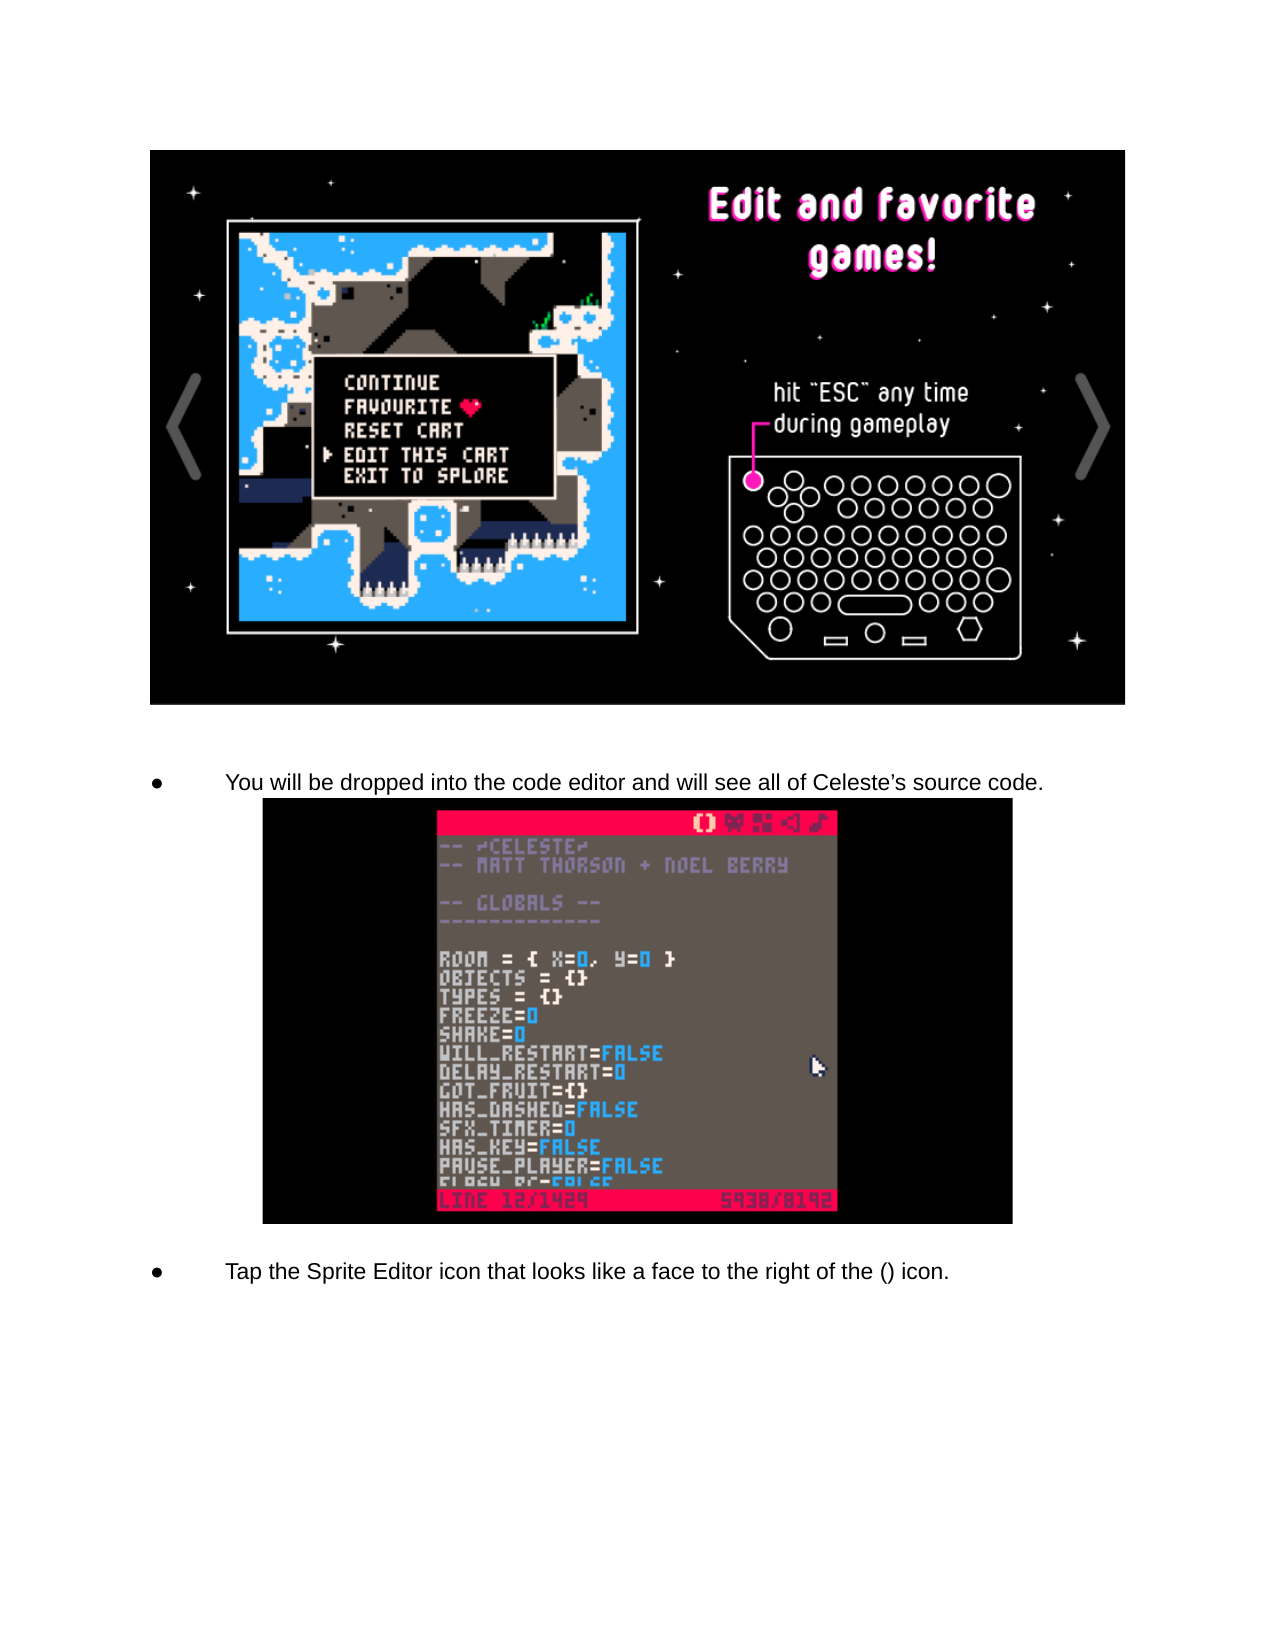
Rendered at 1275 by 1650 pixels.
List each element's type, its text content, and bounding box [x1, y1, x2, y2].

picture [150, 150, 1125, 705]
list Tap the Sprite Editor icon that looks like a face to the right of the () icon. [150, 1258, 1125, 1284]
list You will be dropped into the code editor and will see all of Celeste’s source code. [150, 768, 1125, 795]
picture [262, 798, 1013, 1224]
